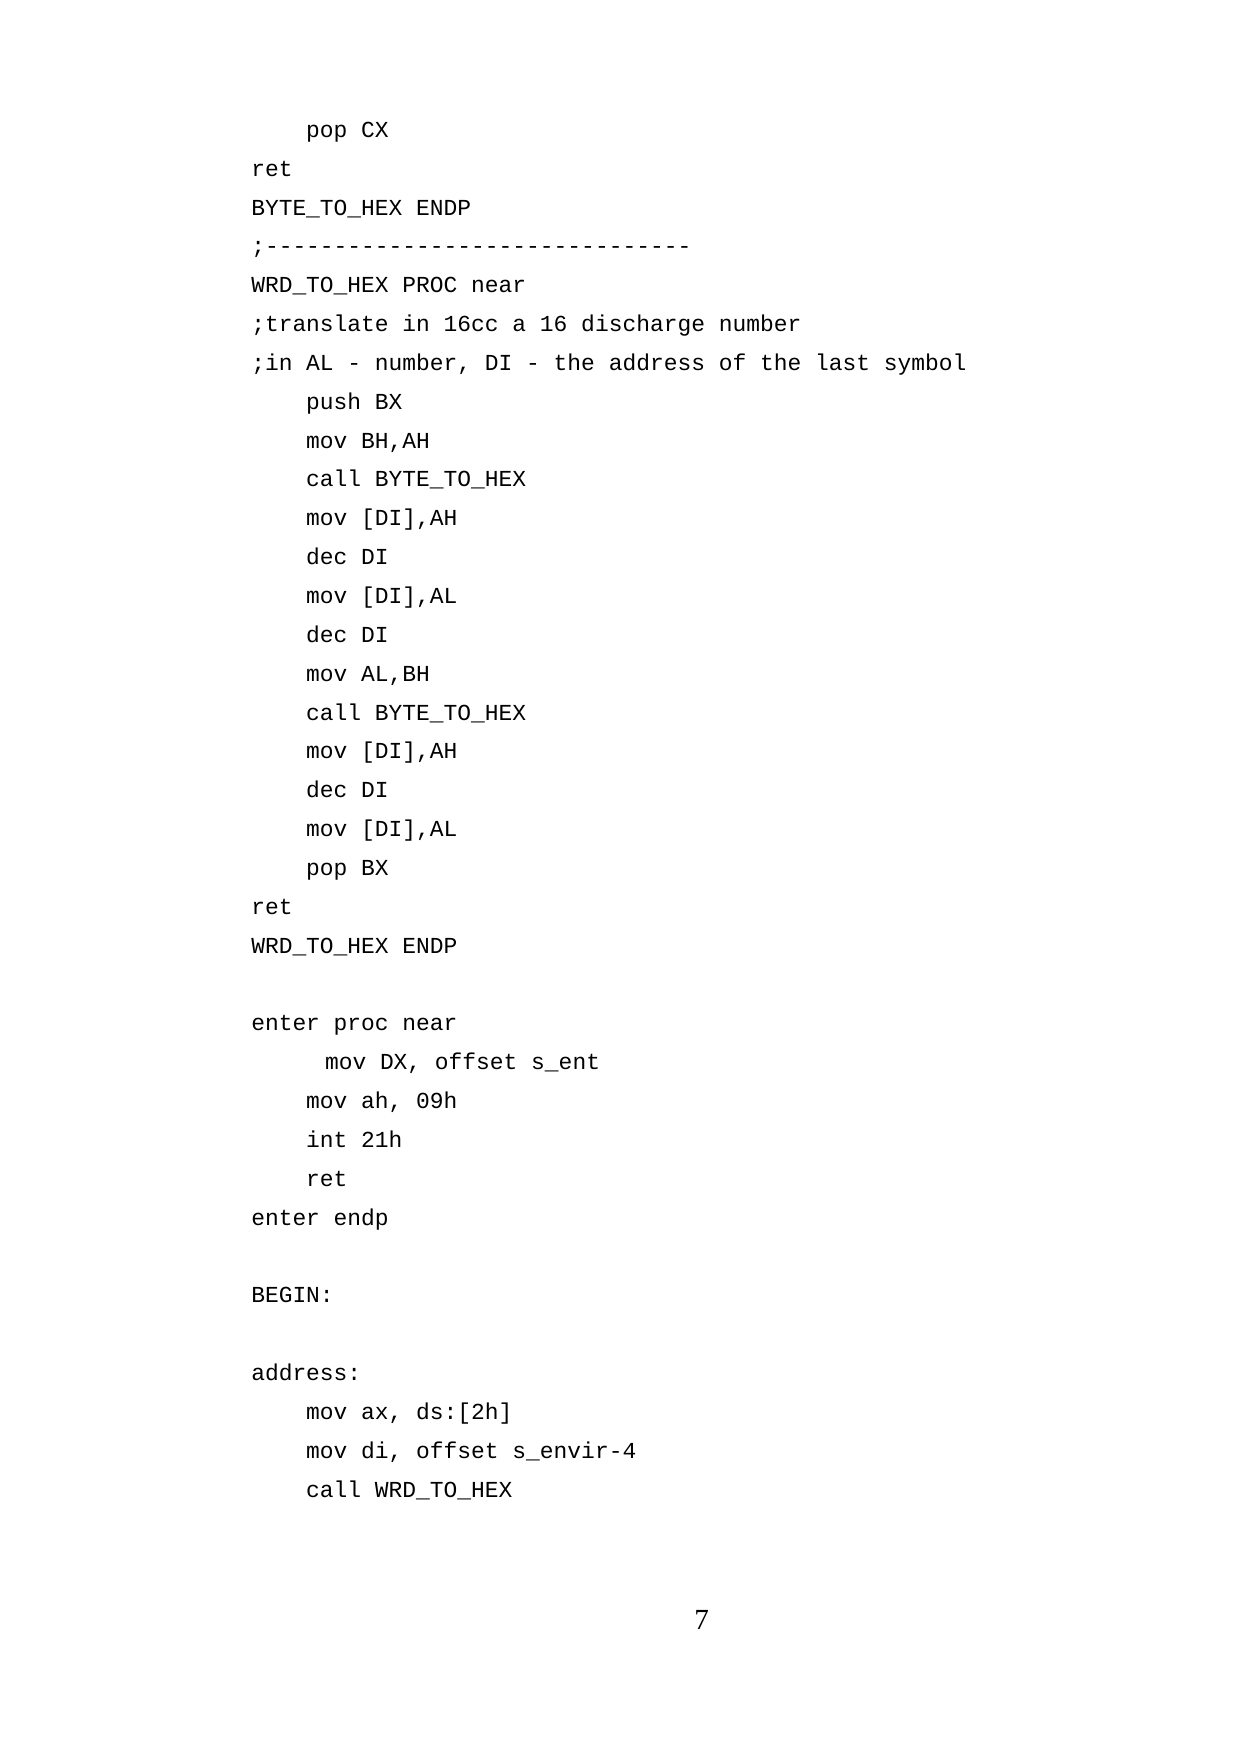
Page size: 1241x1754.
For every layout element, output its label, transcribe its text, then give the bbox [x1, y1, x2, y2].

text ;------------------------------- [177, 235, 1152, 261]
text BYTE_TO_HEX ENDP [177, 196, 1152, 222]
text ;translate in 16cc a 16 discharge number [177, 312, 1152, 338]
text mov di, offset s_envir-4 [177, 1439, 1152, 1465]
text mov ax, ds:[2h] [177, 1400, 1152, 1426]
text WRD_TO_HEX ENDP [177, 934, 1152, 960]
text dec DI [177, 779, 1152, 804]
text mov [DI],AL [177, 817, 1152, 843]
text mov AL,BH [177, 662, 1152, 688]
text pop CX [177, 118, 1152, 144]
text address: [177, 1361, 1152, 1387]
text int 21h [177, 1128, 1152, 1154]
text ret [177, 157, 1152, 183]
text WRD_TO_HEX PROC near [177, 273, 1152, 299]
text push BX [177, 390, 1152, 416]
text mov DX, offset s_ent [177, 1051, 1152, 1077]
text mov [DI],AH [177, 740, 1152, 766]
text mov BH,AH [177, 429, 1152, 455]
text enter proc near [177, 1012, 1152, 1038]
text pop BX [177, 856, 1152, 882]
text call BYTE_TO_HEX [177, 701, 1152, 727]
text mov [DI],AH [177, 507, 1152, 533]
text ret [177, 1167, 1152, 1193]
text enter endp [177, 1206, 1152, 1232]
text ;in AL - number, DI - the address of the last symbol [177, 351, 1152, 377]
text dec DI [177, 623, 1152, 649]
text mov ah, 09h [177, 1089, 1152, 1115]
text call WRD_TO_HEX [177, 1478, 1152, 1504]
text call BYTE_TO_HEX [177, 468, 1152, 494]
text dec DI [177, 546, 1152, 571]
text BEGIN: [177, 1284, 1152, 1310]
text ret [177, 895, 1152, 921]
text mov [DI],AL [177, 584, 1152, 610]
